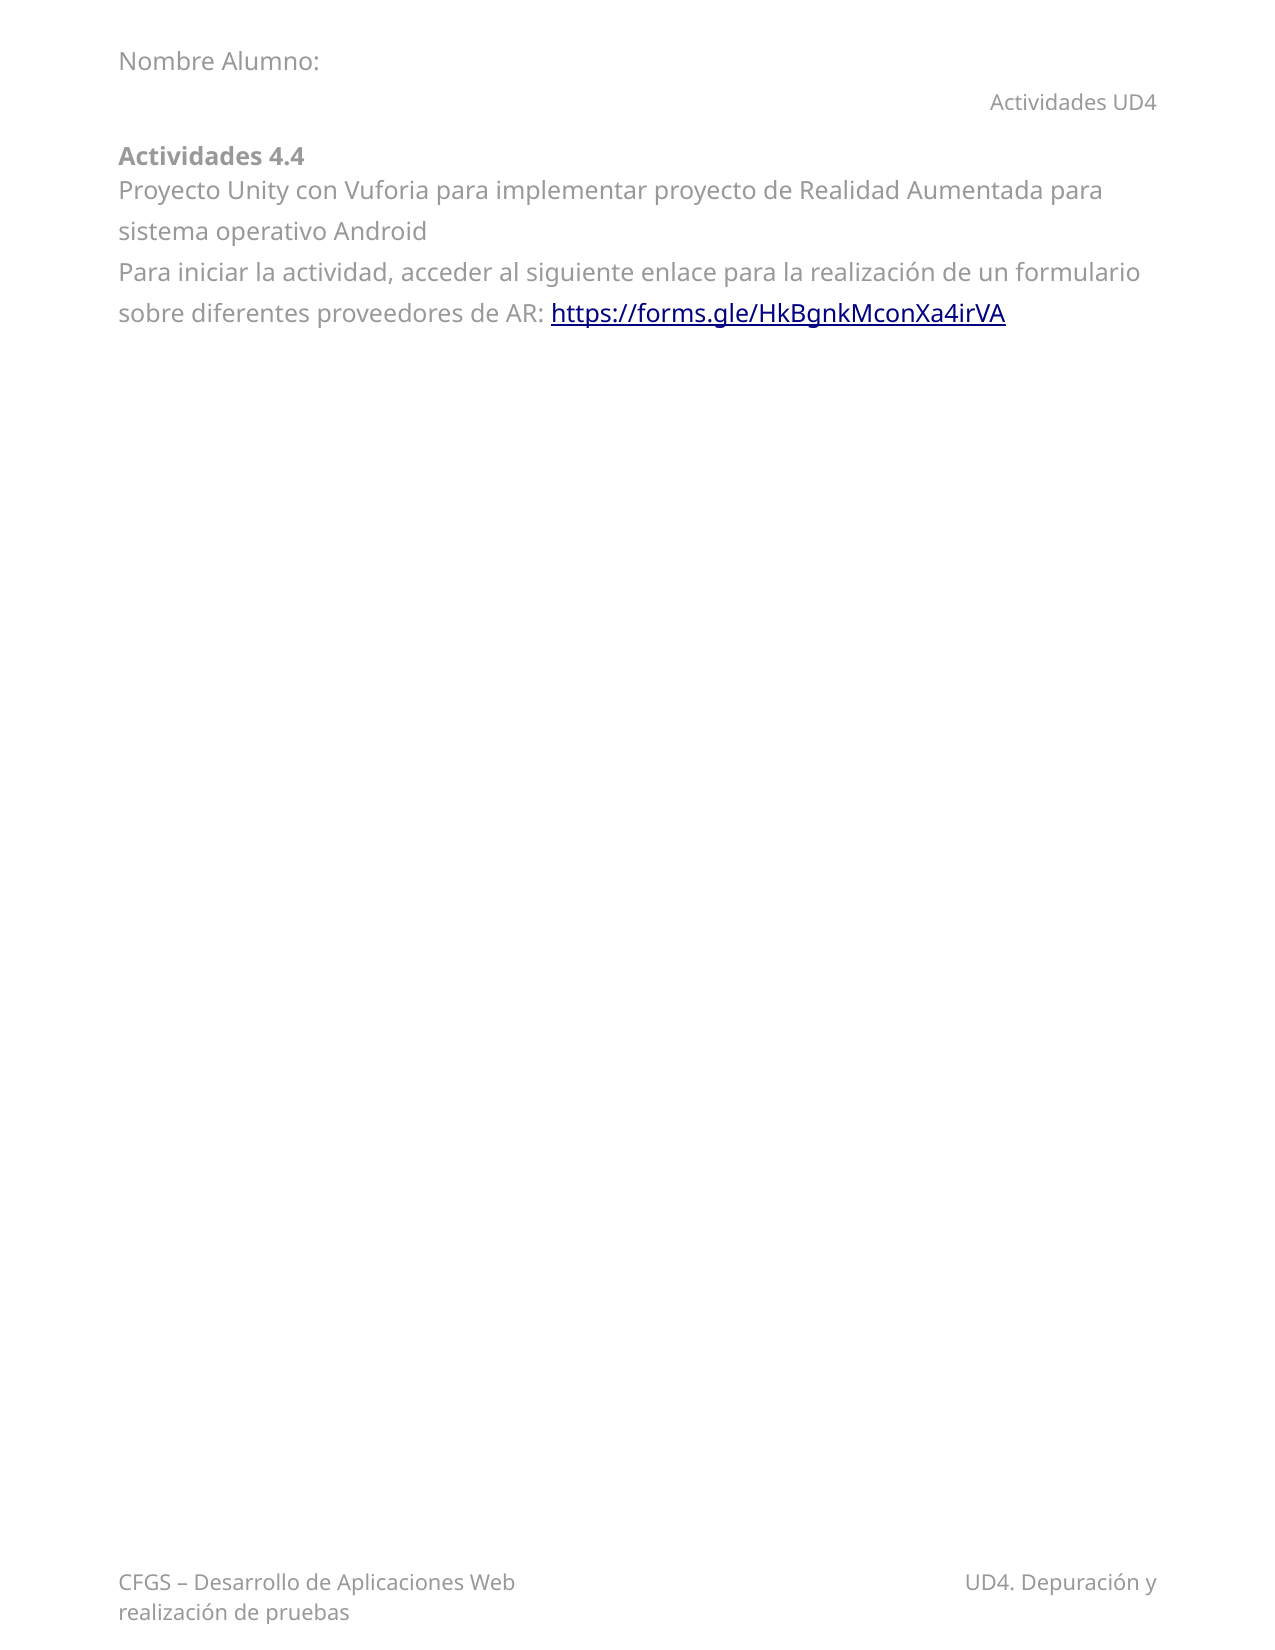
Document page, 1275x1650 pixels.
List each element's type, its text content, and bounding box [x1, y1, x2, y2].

subtitle Actividades 4.4 [118, 139, 1157, 173]
text Proyecto Unity con Vuforia para implementar proyecto de Realidad Aumentada para sistema operativo Android [118, 173, 1157, 248]
text Para iniciar la actividad, acceder al siguiente enlace para la realización de un formulario sobre diferentes proveedores de AR: https://forms.gle/HkBgnkMconXa4irVA [118, 255, 1157, 329]
